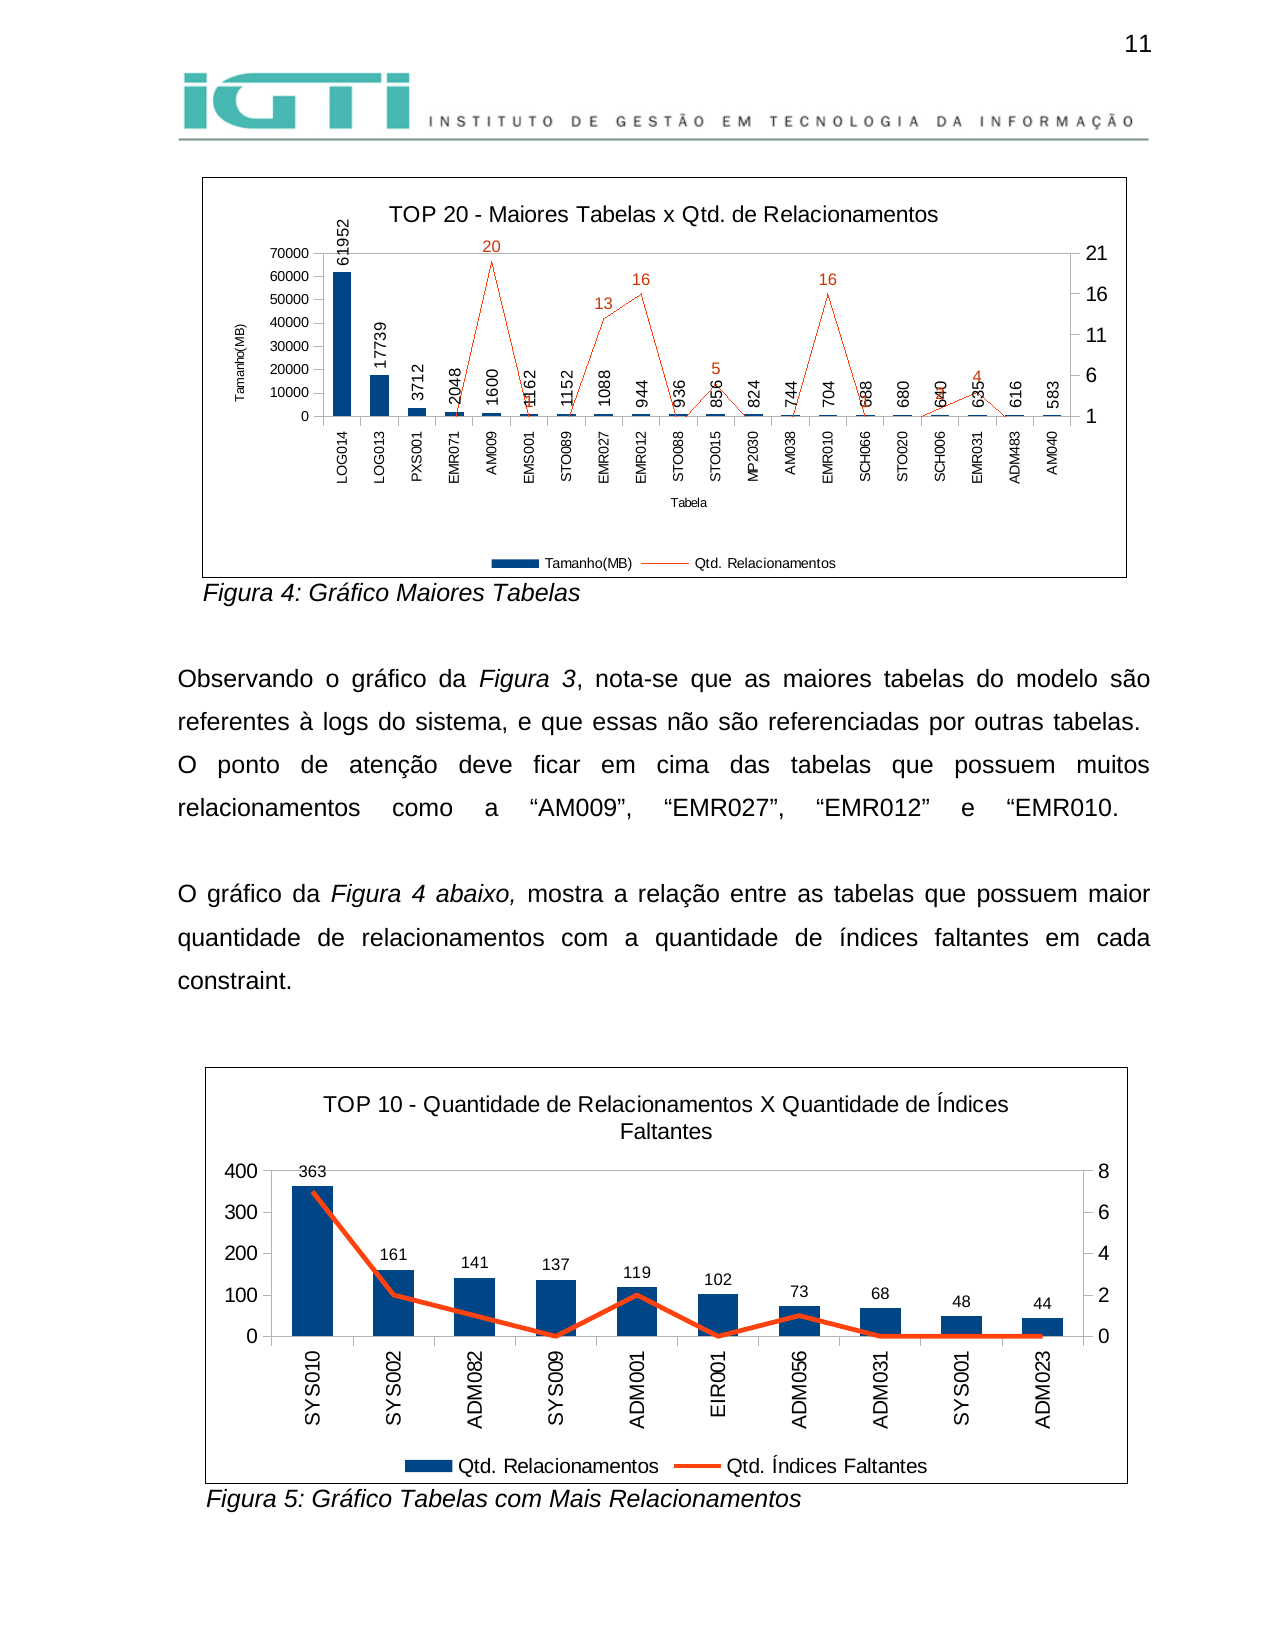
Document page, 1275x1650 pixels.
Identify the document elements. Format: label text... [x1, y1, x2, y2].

picture [178, 59, 1151, 151]
text Figura 5: Gráfico Tabelas com Mais Relacionamentos [206, 1484, 1128, 1513]
text Figura 4: Gráfico Maiores Tabelas [203, 578, 1126, 606]
text O gráfico da Figura 4 abaixo, mostra a relação entre as tabelas que possuem maior quantidade de relacionamentos com a quantidade de índices faltantes em cada constraint. [177, 879, 1152, 1038]
text Observando o gráfico da Figura 3, nota-se que as maiores tabelas do modelo são referentes à logs do sistema, e que essas não são referenciadas por outras tabelas. O ponto de atenção deve ficar em cima das tabelas que possuem muitos relacionamentos como a “AM009”, “EMR027”, “EMR012” e “EMR010. [177, 664, 1152, 865]
